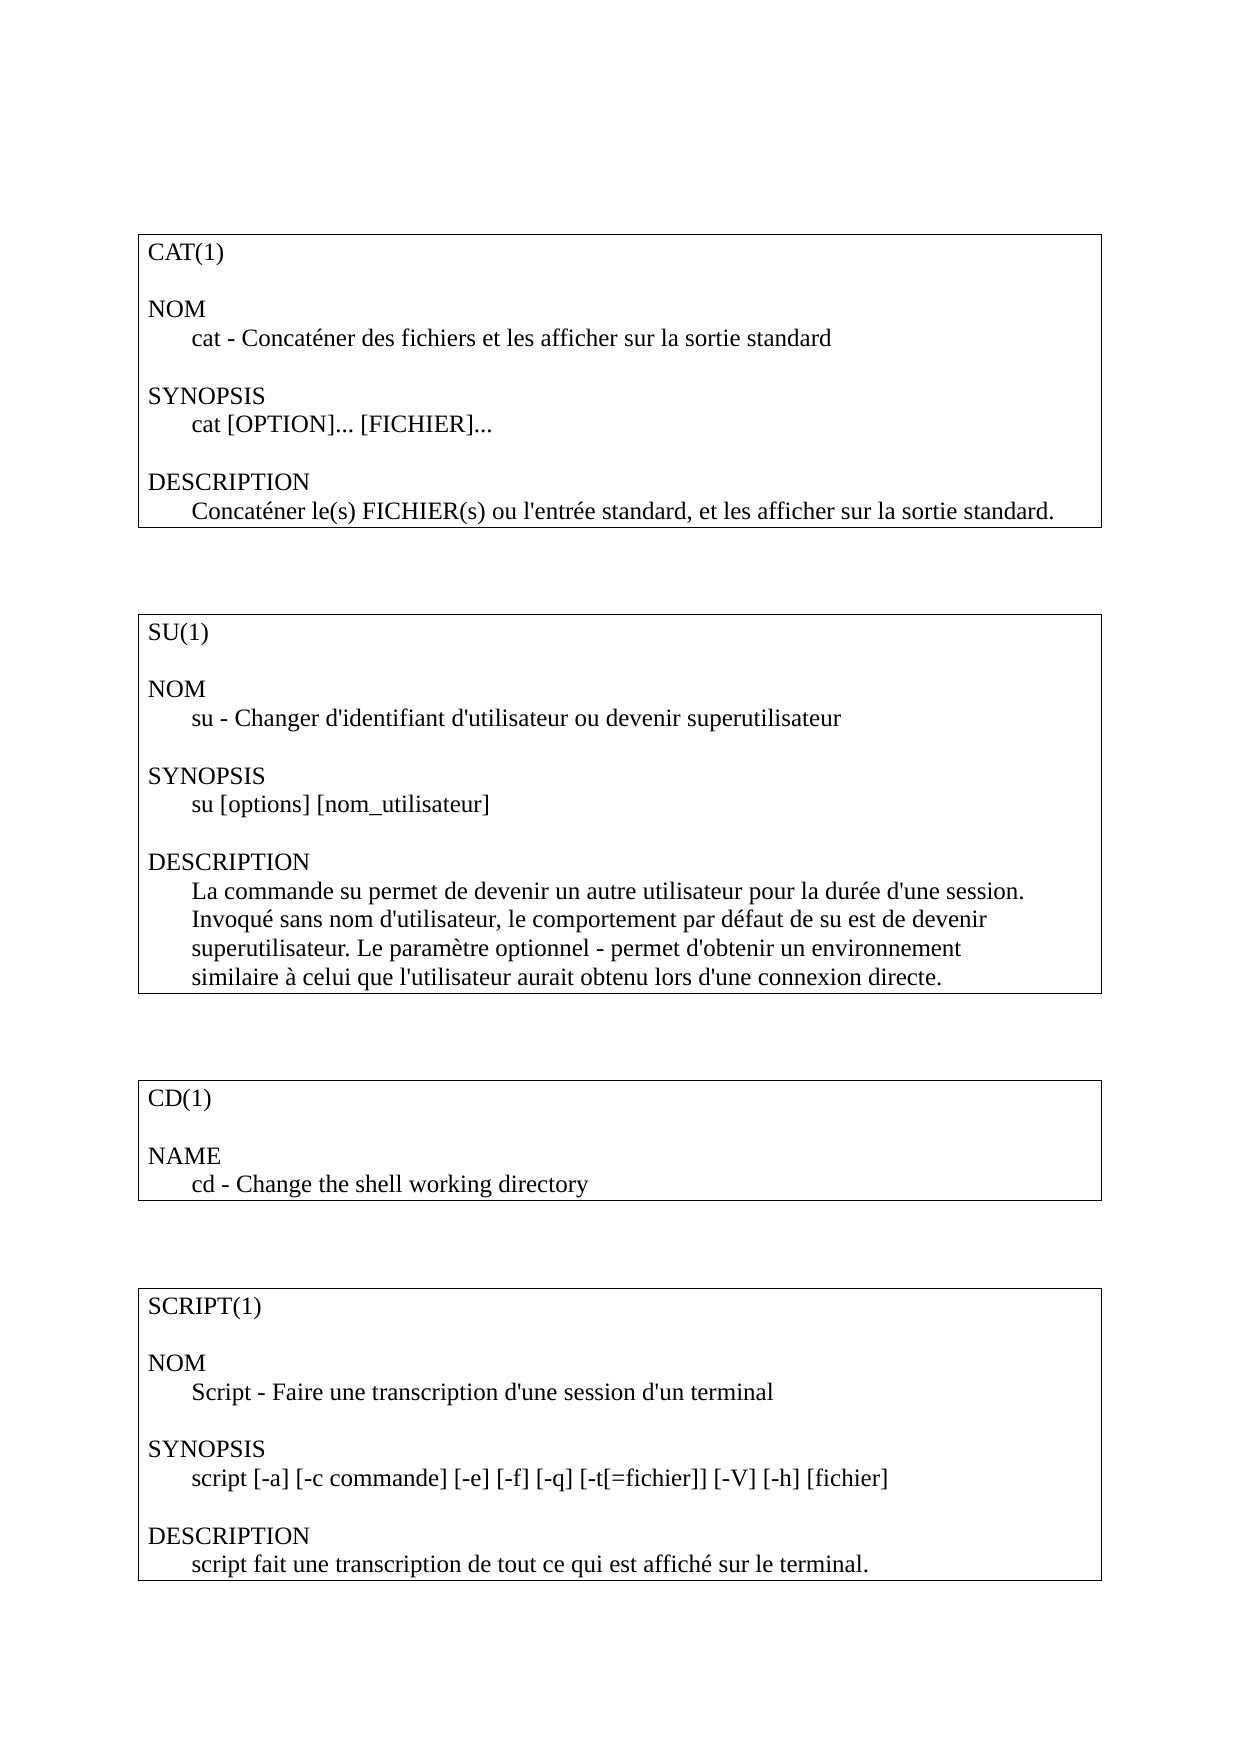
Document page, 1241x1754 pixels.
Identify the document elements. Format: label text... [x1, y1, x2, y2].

text DESCRIPTION [148, 467, 1093, 493]
text Script - Faire une transcription d'une session d'un terminal [148, 1377, 1093, 1406]
text su - Changer d'identifiant d'utilisateur ou devenir superutilisateur [148, 703, 1093, 732]
text NOM [148, 1348, 1093, 1377]
text script fait une transcription de tout ce qui est affiché sur le terminal. [139, 1546, 1101, 1580]
text CAT(1) [139, 235, 1101, 266]
text script [-a] [-c commande] [-e] [-f] [-q] [-t[=fichier]] [-V] [-h] [fichier] [148, 1463, 1093, 1492]
text su [options] [nom_utilisateur] [148, 789, 1093, 818]
text SCRIPT(1) [139, 1289, 1101, 1319]
text SYNOPSIS [148, 381, 1093, 409]
text cat [OPTION]... [FICHIER]... [148, 409, 1093, 438]
text Invoqué sans nom d'utilisateur, le comportement par défaut de su est de devenir [148, 904, 1093, 933]
text cd - Change the shell working directory [139, 1166, 1101, 1200]
text Concaténer le(s) FICHIER(s) ou l'entrée standard, et les afficher sur la sortie standard. [139, 493, 1101, 527]
text DESCRIPTION [148, 1521, 1093, 1546]
text similaire à celui que l'utilisateur aurait obtenu lors d'une connexion directe. [139, 959, 1101, 993]
text NAME [148, 1141, 1093, 1166]
text SU(1) [139, 615, 1101, 646]
text SYNOPSIS [148, 761, 1093, 789]
text SYNOPSIS [148, 1434, 1093, 1463]
text cat - Concaténer des fichiers et les afficher sur la sortie standard [148, 323, 1093, 352]
text CD(1) [139, 1081, 1101, 1112]
text superutilisateur. Le paramètre optionnel - permet d'obtenir un environnement [148, 933, 1093, 959]
text NOM [148, 674, 1093, 703]
text La commande su permet de devenir un autre utilisateur pour la durée d'une session. [148, 876, 1093, 904]
text DESCRIPTION [148, 847, 1093, 876]
text NOM [148, 294, 1093, 323]
